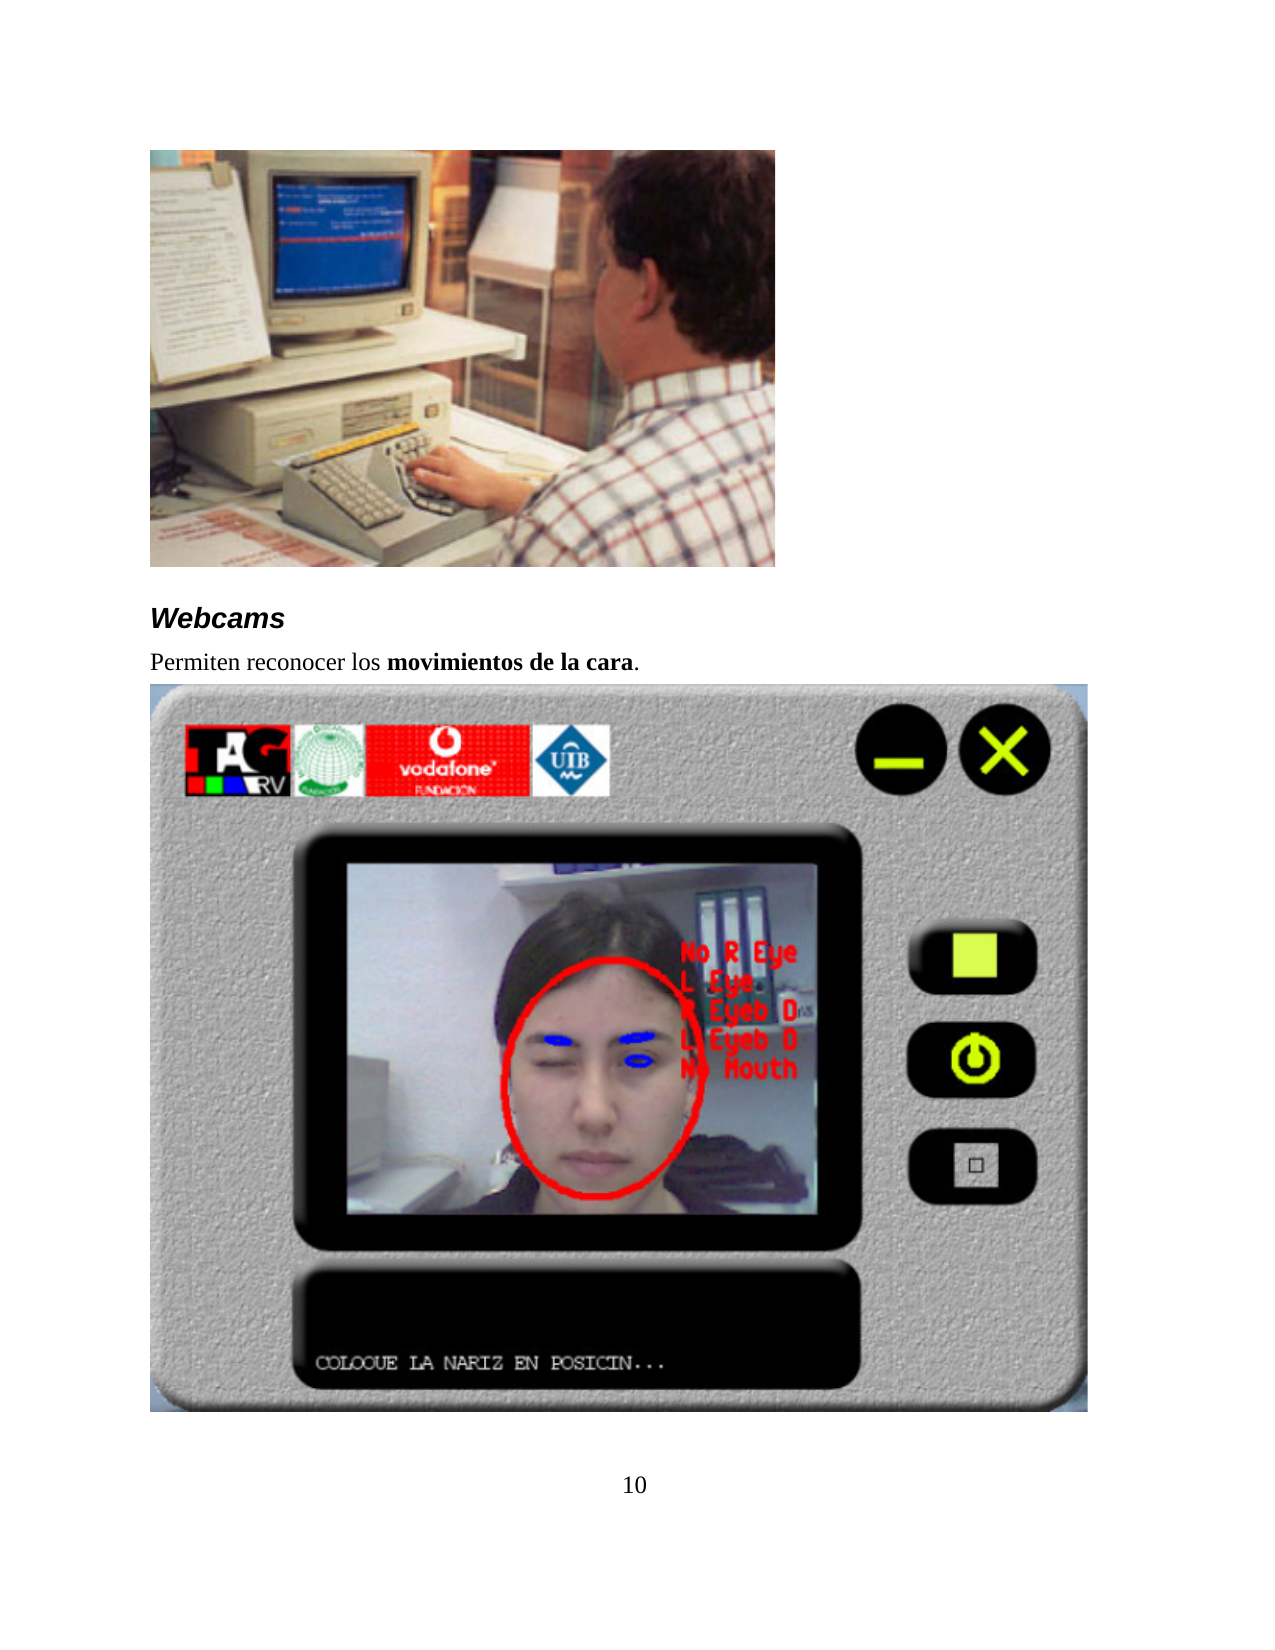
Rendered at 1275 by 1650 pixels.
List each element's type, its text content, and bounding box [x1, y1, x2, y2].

text Permiten reconocer los movimientos de la cara. [150, 647, 1125, 675]
subtitle Webcams [150, 601, 1125, 634]
picture [150, 150, 775, 567]
picture [150, 684, 1088, 1412]
